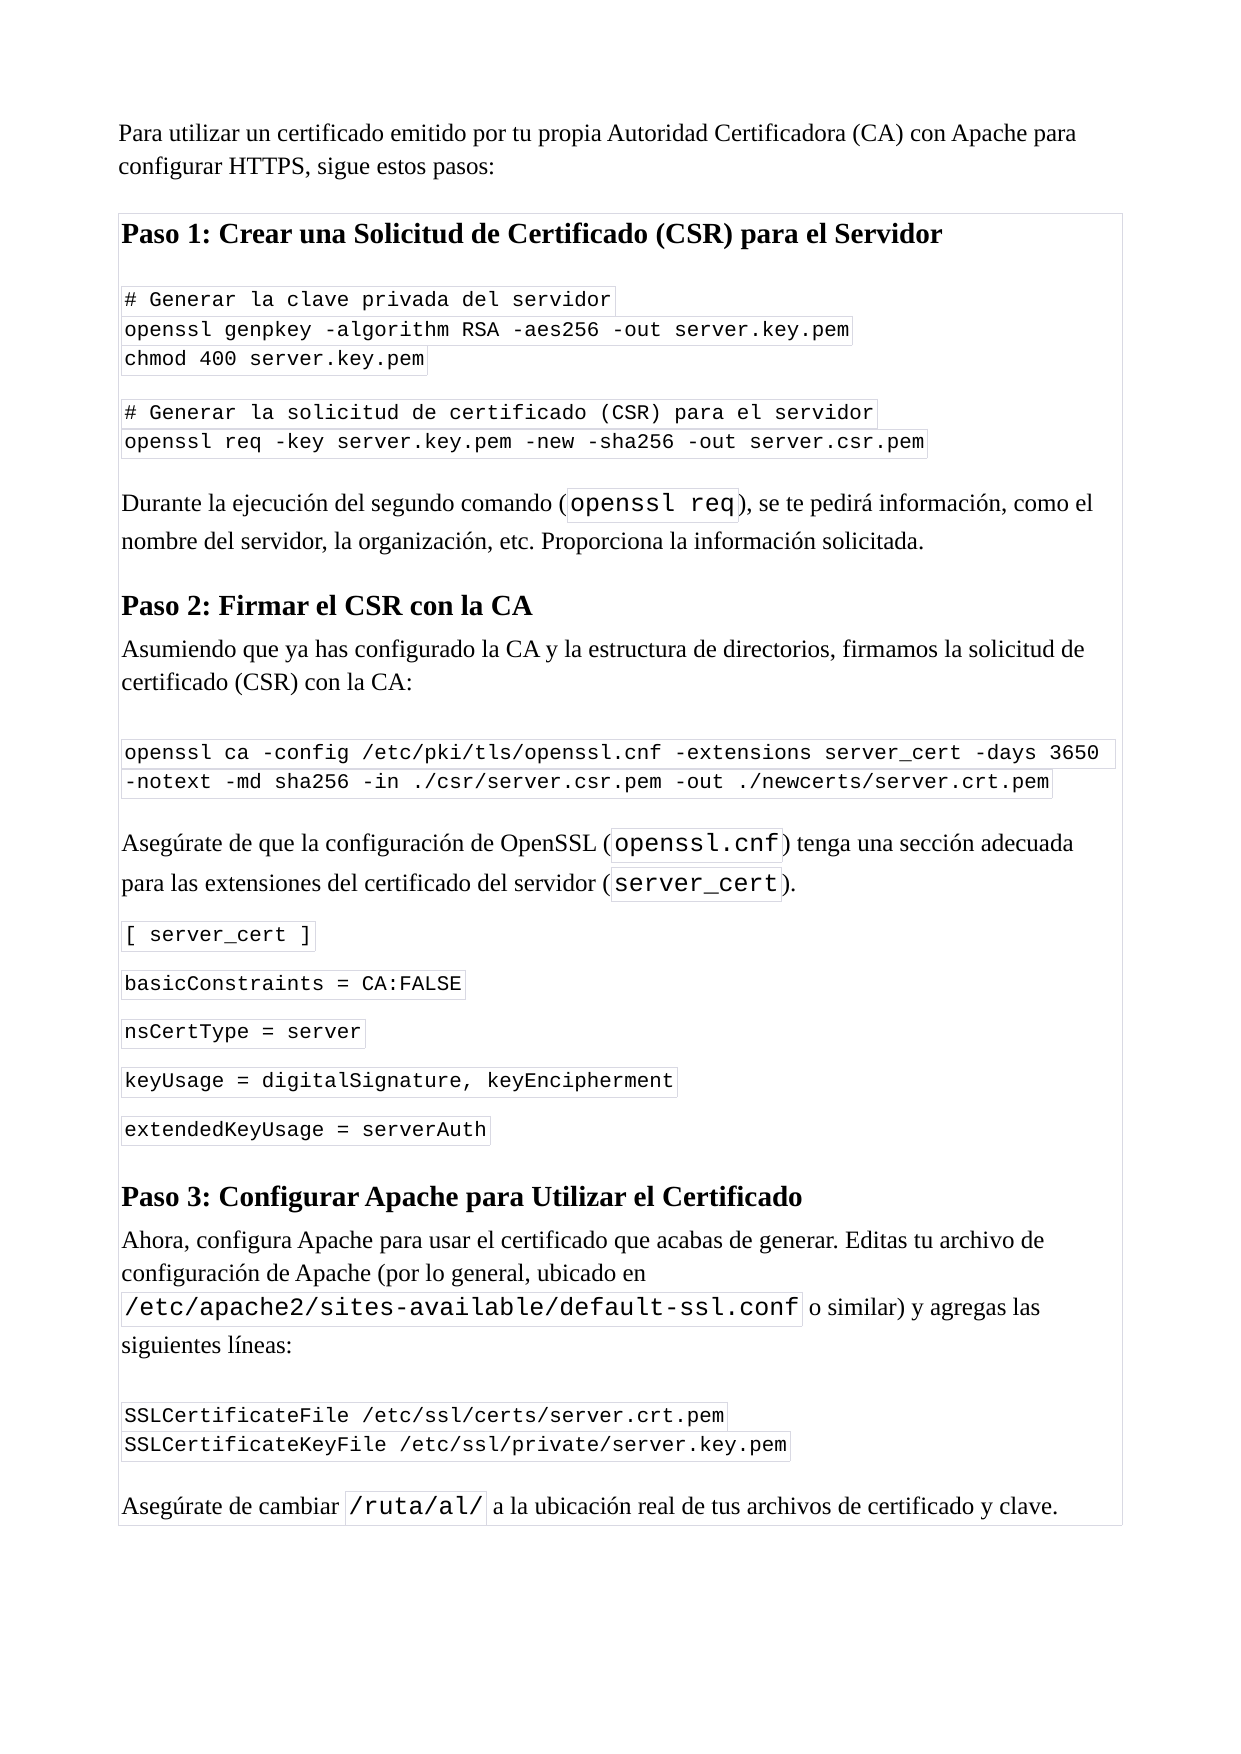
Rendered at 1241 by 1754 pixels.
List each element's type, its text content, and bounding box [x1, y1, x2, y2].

text Para utilizar un certificado emitido por tu propia Autoridad Certificadora (CA) con Apache para configurar HTTPS, sigue estos pasos: [118, 118, 1122, 180]
text Durante la ejecución del segundo comando (openssl req), se te pedirá información, como el nombre del servidor, la organización, etc. Proporciona la información solicitada. [119, 484, 1122, 555]
text openssl genpkey -algorithm RSA -aes256 -out server.key.pem [616, 313, 1122, 342]
text Asegúrate de cambiar /ruta/al/ a la ubicación real de tus archivos de certificado y clave. [119, 1488, 1122, 1525]
subtitle Paso 2: Firmar el CSR con la CA [119, 585, 1122, 622]
text [ server_cert ] [119, 918, 1122, 951]
text openssl req -key server.key.pem -new -sha256 -out server.csr.pem [122, 430, 927, 458]
text # Generar la clave privada del servidor [119, 283, 1122, 313]
text basicConstraints = CA:FALSE [119, 967, 1122, 999]
text openssl ca -config /etc/pki/tls/openssl.cnf -extensions server_cert -days 3650 -notext -md sha256 -in ./csr/server.csr.pem -out ./newcerts/server.crt.pem [119, 736, 1122, 798]
text [428, 342, 1122, 375]
text Ahora, configura Apache para usar el certificado que acabas de generar. Editas tu archivo de configuración de Apache (por lo general, ubicado en /etc/apache2/sites-available/default-ssl.conf o similar) y agregas las siguientes líneas: [119, 1222, 1122, 1359]
text # Generar la solicitud de certificado (CSR) para el servidor [119, 396, 1122, 425]
text SSLCertificateKeyFile /etc/ssl/private/server.key.pem [728, 1428, 1122, 1461]
text Asegúrate de que la configuración de OpenSSL (openssl.cnf) tenga una sección adecuada para las extensiones del certificado del servidor (server_cert). [119, 824, 1122, 901]
subtitle Paso 1: Crear una Solicitud de Certificado (CSR) para el Servidor [119, 214, 1122, 250]
text SSLCertificateKeyFile /etc/ssl/private/server.key.pem [122, 1432, 790, 1461]
subtitle Paso 3: Configurar Apache para Utilizar el Certificado [119, 1176, 1122, 1212]
text extendedKeyUsage = serverAuth [119, 1113, 1122, 1145]
text nsCertType = server [119, 1015, 1122, 1048]
text openssl genpkey -algorithm RSA -aes256 -out server.key.pem [122, 317, 852, 342]
text keyUsage = digitalSignature, keyEncipherment [119, 1064, 1122, 1097]
text chmod 400 server.key.pem [122, 346, 427, 375]
text SSLCertificateFile /etc/ssl/certs/server.crt.pem [119, 1399, 1122, 1428]
text openssl req -key server.key.pem -new -sha256 -out server.csr.pem [878, 425, 1122, 458]
text Asumiendo que ya has configurado la CA y la estructura de directorios, firmamos la solicitud de certificado (CSR) con la CA: [119, 631, 1122, 696]
